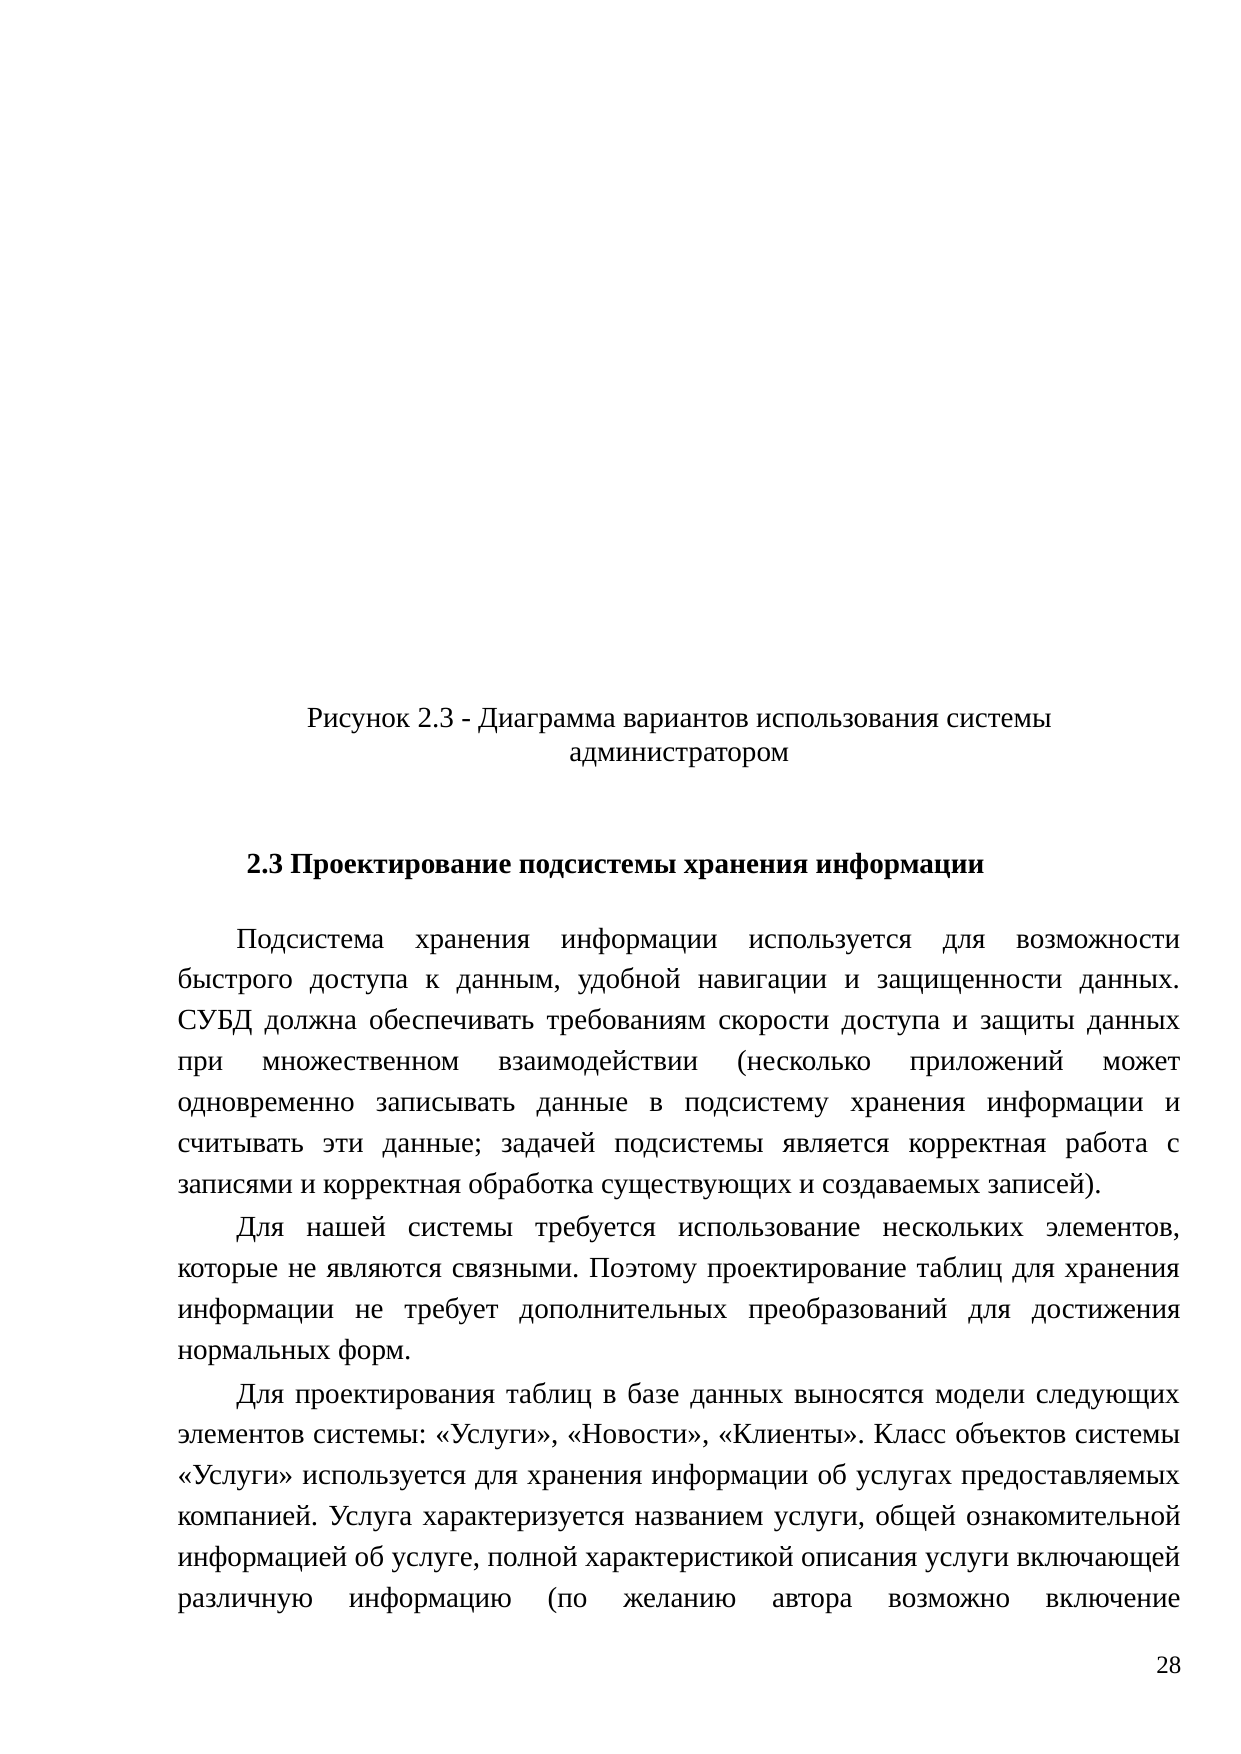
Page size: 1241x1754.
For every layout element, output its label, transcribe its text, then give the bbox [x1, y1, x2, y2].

subtitle Проектирование подсистемы хранения информации [239, 846, 1181, 880]
text Рисунок 2.3 - Диаграмма вариантов использования системы администратором [288, 87, 1070, 768]
text Для проектирования таблиц в базе данных выносятся модели следующих элементов системы: «Услуги», «Новости», «Клиенты». Класс объектов системы «Услуги» используется для хранения информации об услугах предоставляемых компанией. Услуга характеризуется названием услуги, общей ознакомительной информацией об услуге, полной характеристикой описания услуги включающей различную информацию (по желанию автора возможно включение [177, 1376, 1181, 1613]
text Для нашей системы требуется использование нескольких элементов, которые не являются связными. Поэтому проектирование таблиц для хранения информации не требует дополнительных преобразований для достижения нормальных форм. [177, 1209, 1181, 1366]
text Подсистема хранения информации используется для возможности быстрого доступа к данным, удобной навигации и защищенности данных. СУБД должна обеспечивать требованиям скорости доступа и защиты данных при множественном взаимодействии (несколько приложений может одновременно записывать данные в подсистему хранения информации и считывать эти данные; задачей подсистемы является корректная работа с записями и корректная обработка существующих и создаваемых записей). [177, 921, 1181, 1199]
